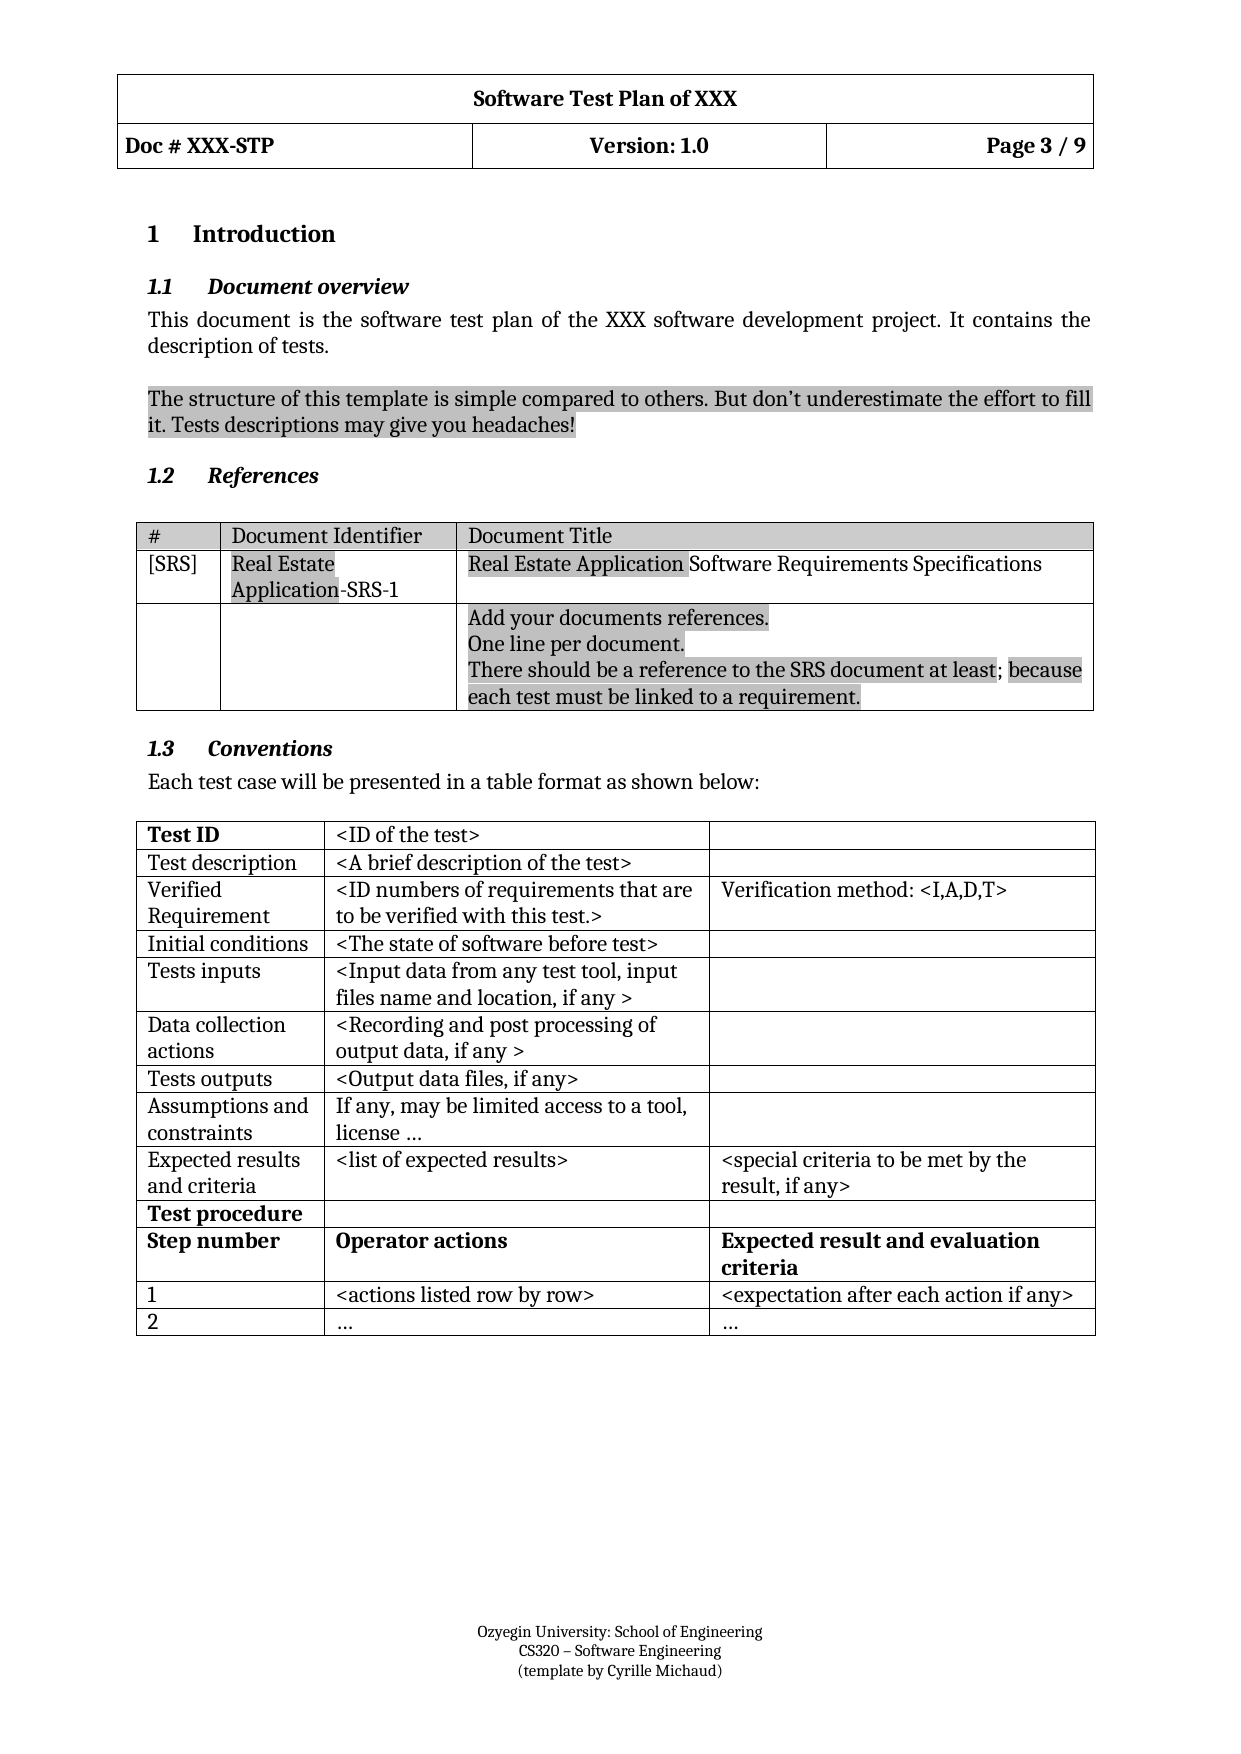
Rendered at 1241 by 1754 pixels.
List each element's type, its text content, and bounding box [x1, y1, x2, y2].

table_cell Expected result and evaluation criteria [710, 1228, 1095, 1281]
table_cell <special criteria to be met by the result, if any> [710, 1147, 1095, 1199]
table_cell Step number [137, 1228, 324, 1281]
table_cell Real Estate Application-SRS-1 [221, 551, 456, 603]
table_cell [710, 850, 1095, 876]
table_cell … [710, 1309, 1095, 1335]
table_cell [325, 1201, 709, 1227]
table_cell <Input data from any test tool, input files name and location, if any > [325, 958, 709, 1011]
table_cell <ID numbers of requirements that are to be verified with this test.> [325, 877, 709, 930]
table_cell Add your documents references. One line per document. There should be a reference to the SRS document at least; because each test must be linked to a requirement. [457, 604, 1093, 710]
table_header Document Title [457, 523, 1093, 549]
table_header <ID of the test> [325, 822, 709, 848]
subtitle Introduction [148, 220, 1092, 249]
table_cell If any, may be limited access to a tool, license … [325, 1093, 709, 1146]
table_cell 1 [137, 1282, 324, 1308]
table_cell [710, 958, 1095, 1011]
table_header Test ID [137, 822, 324, 848]
table_cell <expectation after each action if any> [710, 1282, 1095, 1308]
table_cell Real Estate Application Software Requirements Specifications [457, 551, 1093, 603]
table_cell [221, 604, 456, 710]
text This document is the software test plan of the XXX software development project. It contains the description of tests. [148, 306, 1092, 359]
table_cell Assumptions and constraints [137, 1093, 324, 1146]
table_cell Test procedure [137, 1201, 324, 1227]
table_cell [710, 1066, 1095, 1092]
table_cell <Recording and post processing of output data, if any > [325, 1012, 709, 1064]
table_cell [SRS] [137, 551, 220, 603]
table_cell [710, 1012, 1095, 1064]
table_cell Initial conditions [137, 931, 324, 957]
table_cell Tests outputs [137, 1066, 324, 1092]
table_cell Test description [137, 850, 324, 876]
table_cell <A brief description of the test> [325, 850, 709, 876]
table_cell Operator actions [325, 1228, 709, 1281]
subtitle References [148, 463, 1092, 489]
table_cell Verification method: <I,A,D,T> [710, 877, 1095, 930]
table_cell [710, 1093, 1095, 1146]
table_cell Expected results and criteria [137, 1147, 324, 1199]
table_cell <list of expected results> [325, 1147, 709, 1199]
table_cell [710, 931, 1095, 957]
table_cell [137, 604, 220, 710]
subtitle Document overview [148, 274, 1092, 300]
text Each test case will be presented in a table format as shown below: [148, 768, 1092, 795]
text The structure of this template is simple compared to others. But don’t underestimate the effort to fill it. Tests descriptions may give you headaches! [148, 386, 1092, 438]
table_cell [710, 1201, 1095, 1227]
table_cell <Output data files, if any> [325, 1066, 709, 1092]
subtitle Conventions [148, 736, 1092, 762]
table_cell 2 [137, 1309, 324, 1335]
table_header Document Identifier [221, 523, 456, 549]
table_cell … [325, 1309, 709, 1335]
table_header [710, 822, 1095, 848]
table_cell Verified Requirement [137, 877, 324, 930]
table_cell <The state of software before test> [325, 931, 709, 957]
table_header # [137, 523, 220, 549]
table_cell Data collection actions [137, 1012, 324, 1064]
table_cell Tests inputs [137, 958, 324, 1011]
table_cell <actions listed row by row> [325, 1282, 709, 1308]
